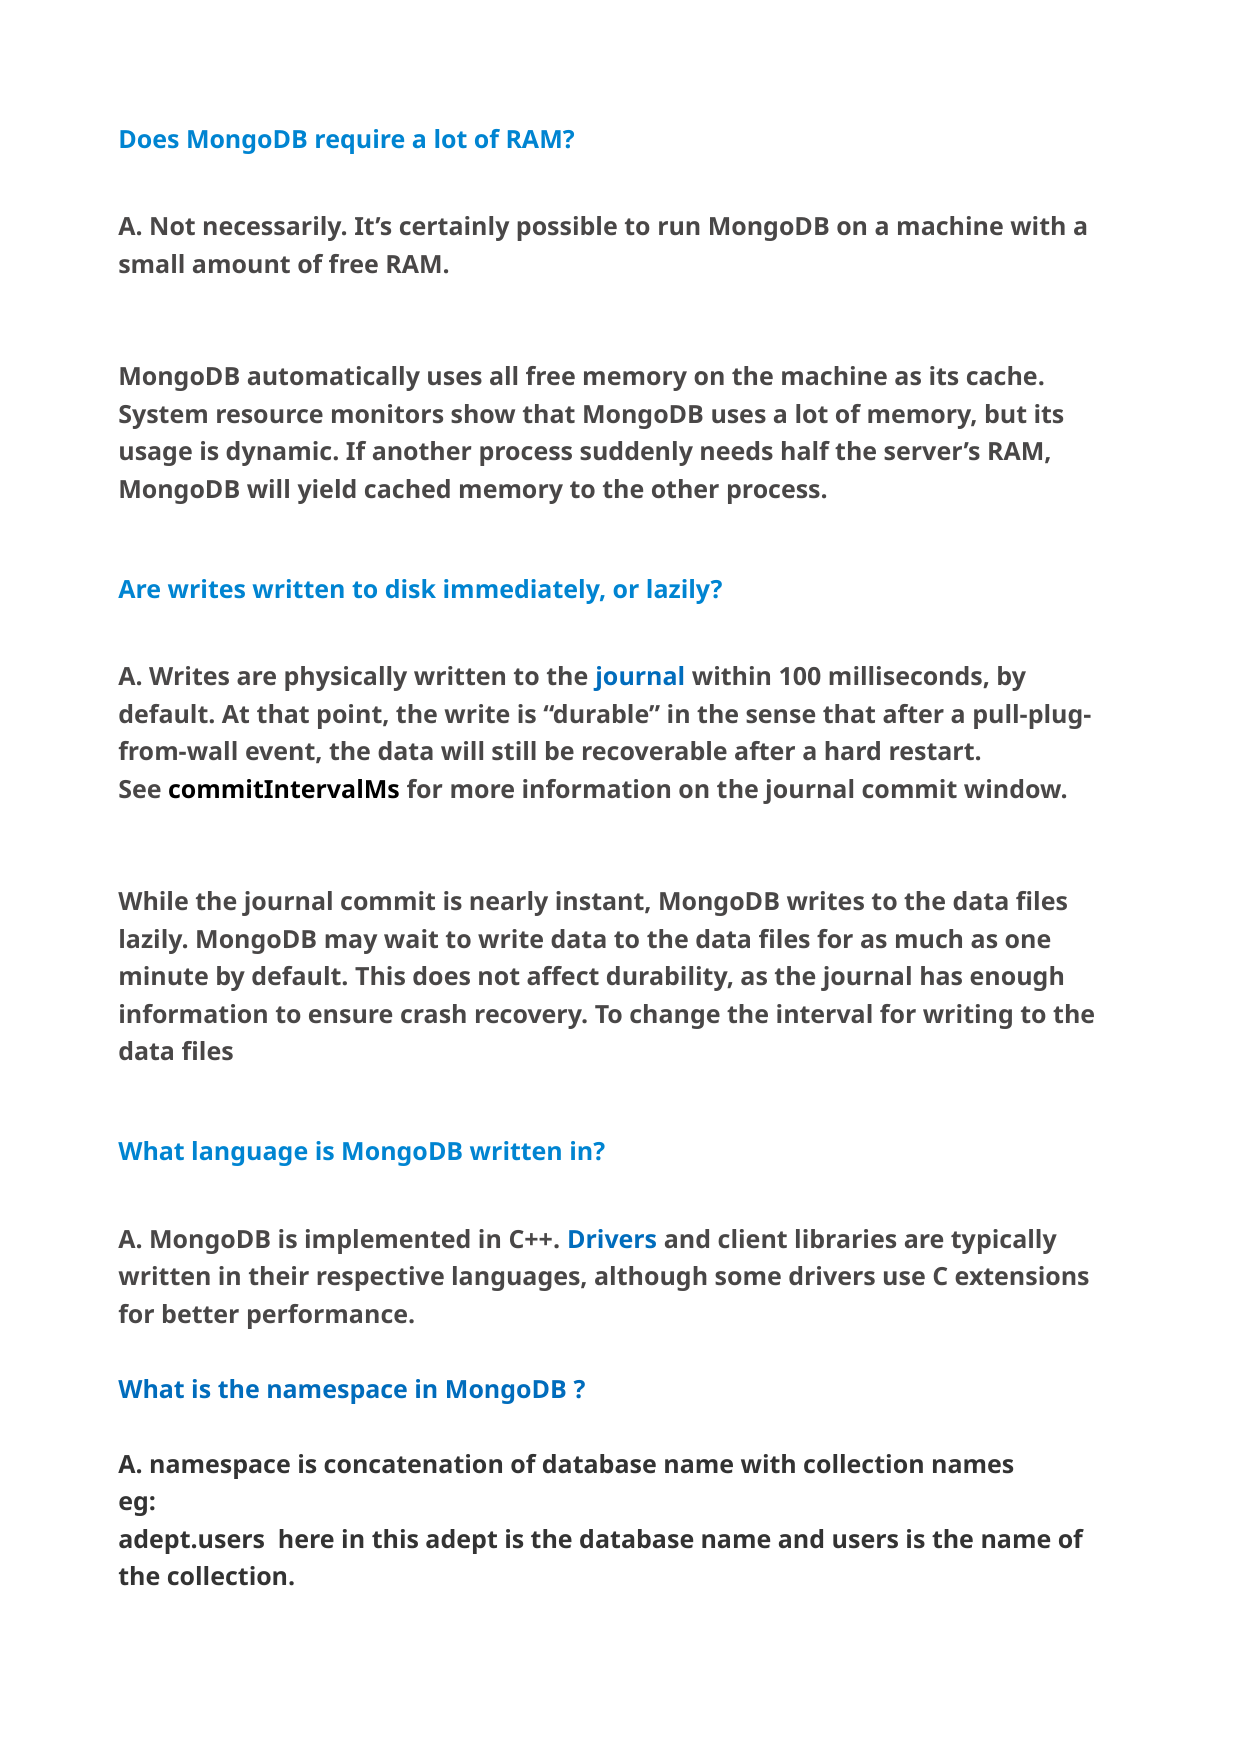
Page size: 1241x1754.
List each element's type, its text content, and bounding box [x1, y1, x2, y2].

subtitle Are writes written to disk immediately, or lazily? [118, 568, 1122, 606]
text A. Not necessarily. It’s certainly possible to run MongoDB on a machine with a small amount of free RAM. [118, 206, 1122, 281]
text MongoDB automatically uses all free memory on the machine as its cache. System resource monitors show that MongoDB uses a lot of memory, but its usage is dynamic. If another process suddenly needs half the server’s RAM, MongoDB will yield cached memory to the other process. [118, 356, 1122, 506]
list adept.users here in this adept is the database name and users is the name of the collection. [118, 1518, 1122, 1593]
text A. Writes are physically written to the journal within 100 milliseconds, by default. At that point, the write is “durable” in the sense that after a pull-plug-from-wall event, the data will still be recoverable after a hard restart. See commitIntervalMs for more information on the journal commit window. [118, 656, 1122, 806]
text A. MongoDB is implemented in C++. Drivers and client libraries are typically written in their respective languages, although some drivers use C extensions for better performance. [118, 1218, 1122, 1331]
subtitle Does MongoDB require a lot of RAM? [118, 118, 1122, 156]
list eg: [118, 1481, 1122, 1518]
subtitle What language is MongoDB written in? [118, 1131, 1122, 1168]
list What is the namespace in MongoDB ? [118, 1368, 1122, 1406]
list A. namespace is concatenation of database name with collection names [118, 1443, 1122, 1481]
text While the journal commit is nearly instant, MongoDB writes to the data files lazily. MongoDB may wait to write data to the data files for as much as one minute by default. This does not affect durability, as the journal has enough information to ensure crash recovery. To change the interval for writing to the data files [118, 881, 1122, 1068]
